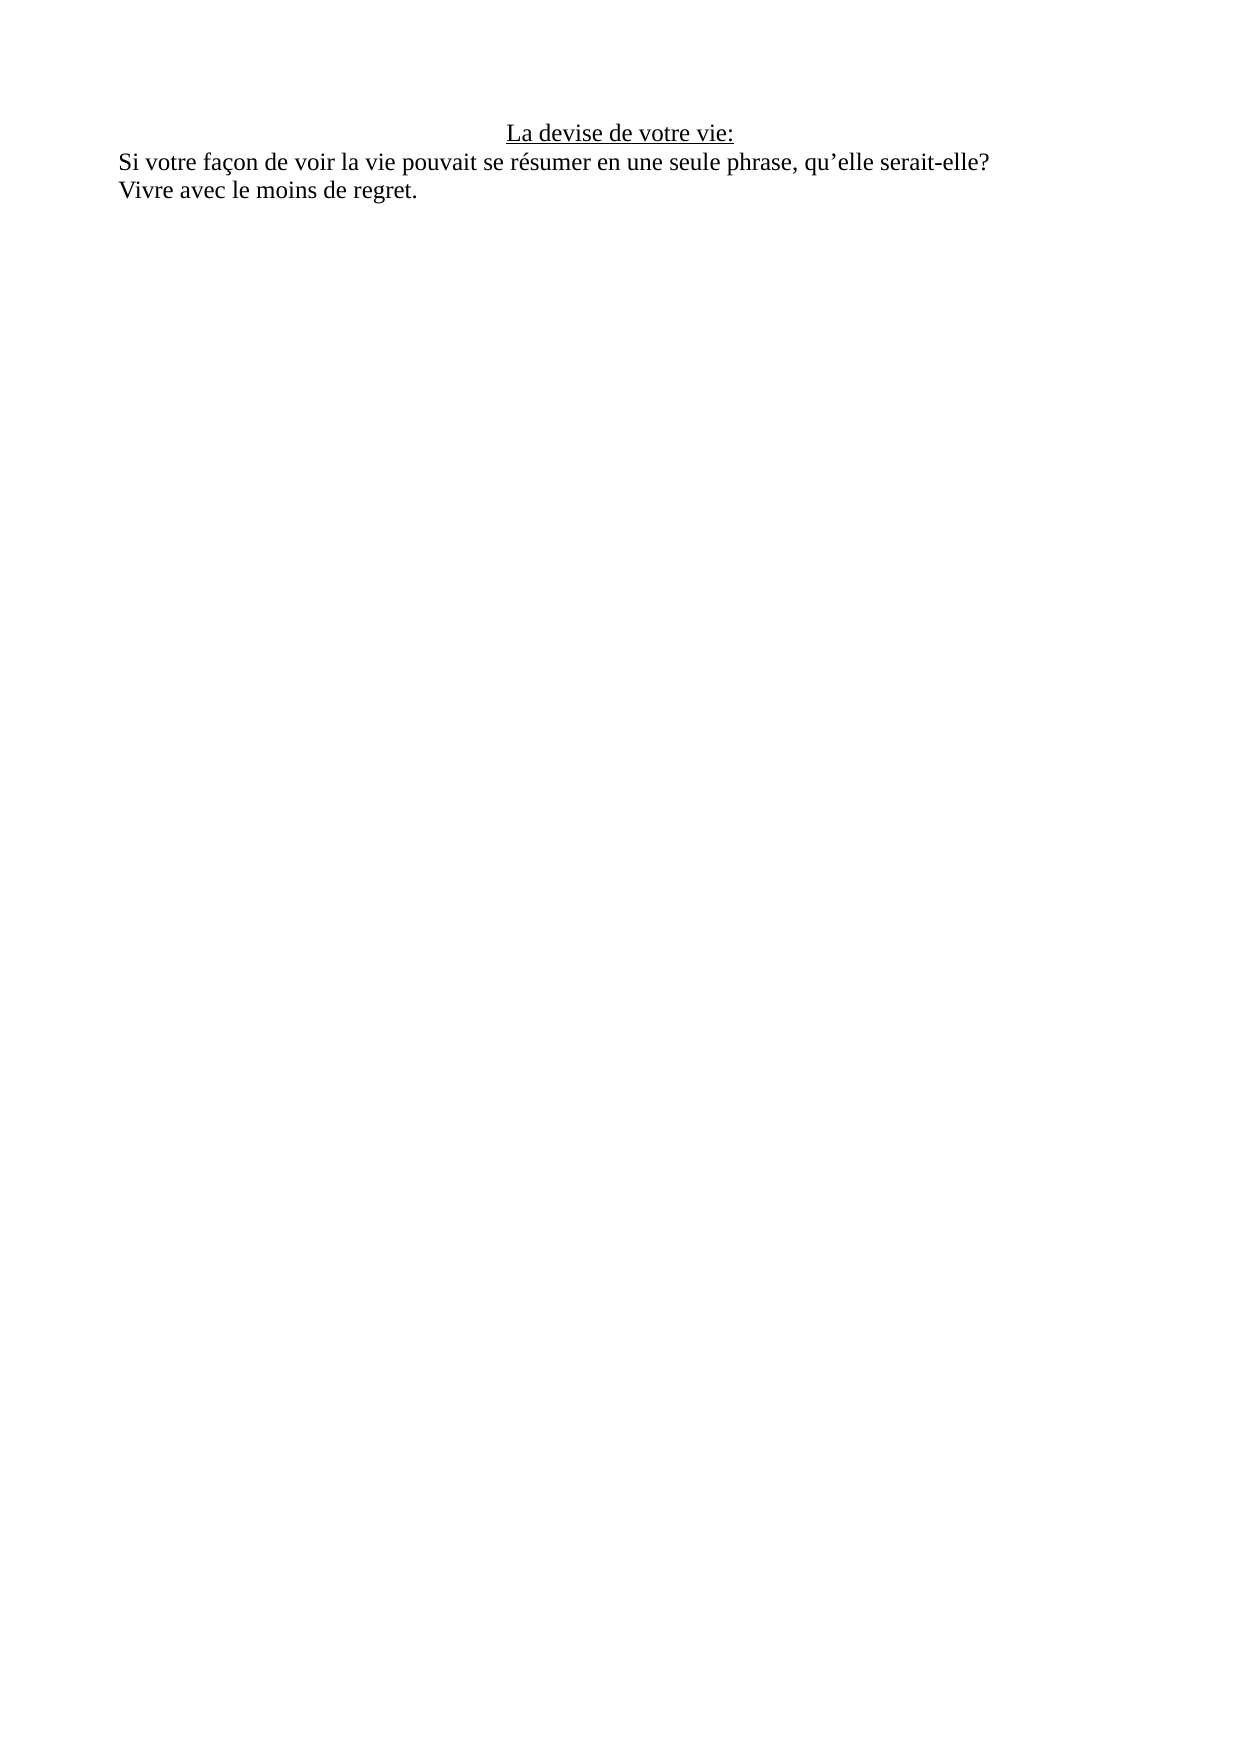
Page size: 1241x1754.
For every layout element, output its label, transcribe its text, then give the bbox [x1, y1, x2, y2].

text Si votre façon de voir la vie pouvait se résumer en une seule phrase, qu’elle serait-elle? [118, 147, 1122, 176]
text La devise de votre vie: [118, 118, 1122, 147]
text Vivre avec le moins de regret. [118, 176, 1122, 204]
